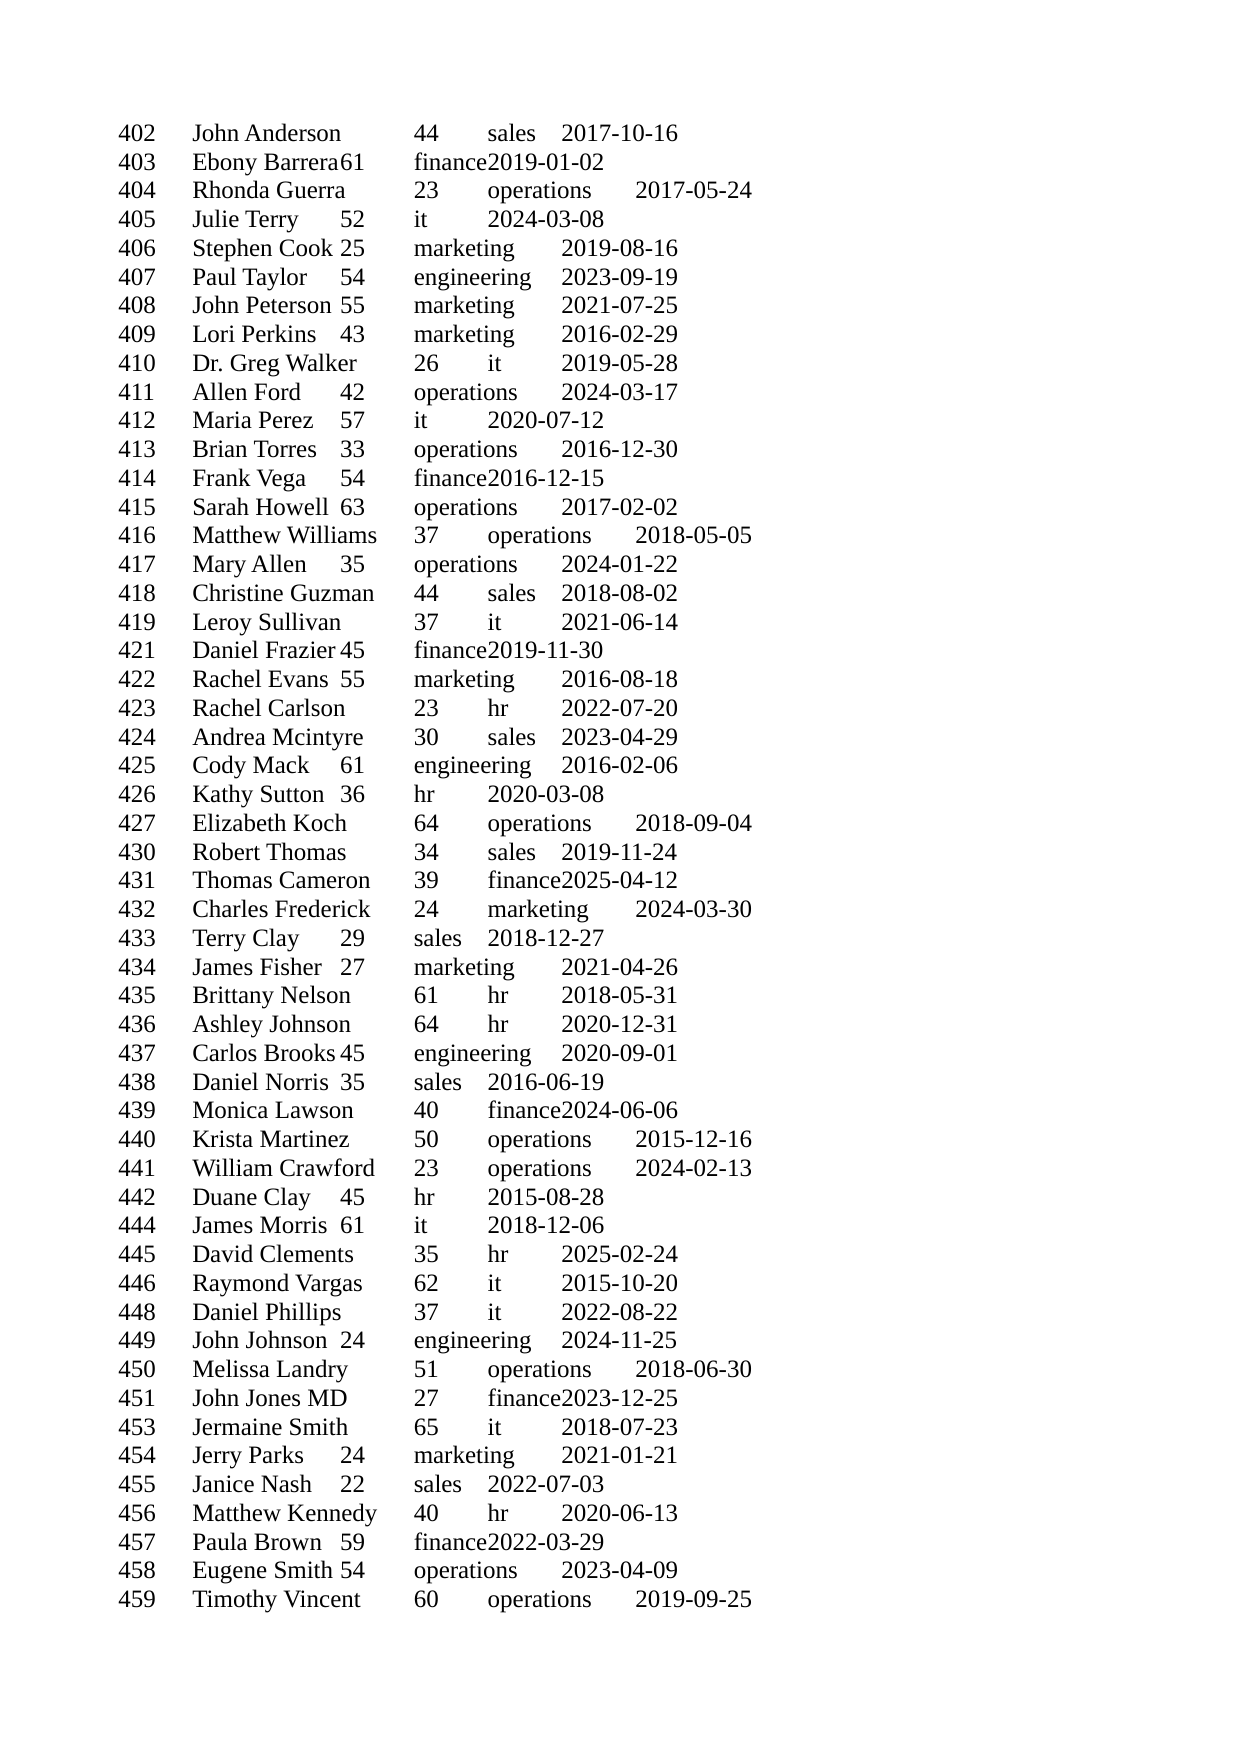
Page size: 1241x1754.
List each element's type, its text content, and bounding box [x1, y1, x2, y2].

text 409 Lori Perkins 43 marketing 2016-02-29 [118, 319, 1122, 348]
text 454 Jerry Parks 24 marketing 2021-01-21 [118, 1441, 1122, 1469]
text 438 Daniel Norris 35 sales 2016-06-19 [118, 1067, 1122, 1096]
text 437 Carlos Brooks 45 engineering 2020-09-01 [118, 1038, 1122, 1067]
text 406 Stephen Cook 25 marketing 2019-08-16 [118, 233, 1122, 262]
text 440 Krista Martinez 50 operations 2015-12-16 [118, 1124, 1122, 1153]
text 431 Thomas Cameron 39 finance 2025-04-12 [118, 866, 1122, 894]
text 432 Charles Frederick 24 marketing 2024-03-30 [118, 894, 1122, 923]
text 448 Daniel Phillips 37 it 2022-08-22 [118, 1297, 1122, 1326]
text 424 Andrea Mcintyre 30 sales 2023-04-29 [118, 722, 1122, 751]
text 446 Raymond Vargas 62 it 2015-10-20 [118, 1268, 1122, 1297]
text 439 Monica Lawson 40 finance 2024-06-06 [118, 1096, 1122, 1124]
text 415 Sarah Howell 63 operations 2017-02-02 [118, 492, 1122, 521]
text 422 Rachel Evans 55 marketing 2016-08-18 [118, 664, 1122, 693]
text 421 Daniel Frazier 45 finance 2019-11-30 [118, 636, 1122, 664]
text 445 David Clements 35 hr 2025-02-24 [118, 1239, 1122, 1268]
text 441 William Crawford 23 operations 2024-02-13 [118, 1153, 1122, 1182]
text 449 John Johnson 24 engineering 2024-11-25 [118, 1326, 1122, 1354]
text 453 Jermaine Smith 65 it 2018-07-23 [118, 1412, 1122, 1441]
text 430 Robert Thomas 34 sales 2019-11-24 [118, 837, 1122, 866]
text 450 Melissa Landry 51 operations 2018-06-30 [118, 1354, 1122, 1383]
text 435 Brittany Nelson 61 hr 2018-05-31 [118, 981, 1122, 1009]
text 436 Ashley Johnson 64 hr 2020-12-31 [118, 1009, 1122, 1038]
text 459 Timothy Vincent 60 operations 2019-09-25 [118, 1584, 1122, 1613]
text 458 Eugene Smith 54 operations 2023-04-09 [118, 1556, 1122, 1584]
text 408 John Peterson 55 marketing 2021-07-25 [118, 291, 1122, 319]
text 442 Duane Clay 45 hr 2015-08-28 [118, 1182, 1122, 1211]
text 418 Christine Guzman 44 sales 2018-08-02 [118, 578, 1122, 607]
text 456 Matthew Kennedy 40 hr 2020-06-13 [118, 1498, 1122, 1527]
text 423 Rachel Carlson 23 hr 2022-07-20 [118, 693, 1122, 722]
text 416 Matthew Williams 37 operations 2018-05-05 [118, 521, 1122, 549]
text 417 Mary Allen 35 operations 2024-01-22 [118, 549, 1122, 578]
text 405 Julie Terry 52 it 2024-03-08 [118, 204, 1122, 233]
text 425 Cody Mack 61 engineering 2016-02-06 [118, 751, 1122, 779]
text 410 Dr. Greg Walker 26 it 2019-05-28 [118, 348, 1122, 377]
text 434 James Fisher 27 marketing 2021-04-26 [118, 952, 1122, 981]
text 404 Rhonda Guerra 23 operations 2017-05-24 [118, 176, 1122, 204]
text 433 Terry Clay 29 sales 2018-12-27 [118, 923, 1122, 952]
text 413 Brian Torres 33 operations 2016-12-30 [118, 434, 1122, 463]
text 412 Maria Perez 57 it 2020-07-12 [118, 406, 1122, 434]
text 414 Frank Vega 54 finance 2016-12-15 [118, 463, 1122, 492]
text 411 Allen Ford 42 operations 2024-03-17 [118, 377, 1122, 406]
text 407 Paul Taylor 54 engineering 2023-09-19 [118, 262, 1122, 291]
text 455 Janice Nash 22 sales 2022-07-03 [118, 1469, 1122, 1498]
text 403 Ebony Barrera 61 finance 2019-01-02 [118, 147, 1122, 176]
text 402 John Anderson 44 sales 2017-10-16 [118, 118, 1122, 147]
text 419 Leroy Sullivan 37 it 2021-06-14 [118, 607, 1122, 636]
text 444 James Morris 61 it 2018-12-06 [118, 1211, 1122, 1239]
text 457 Paula Brown 59 finance 2022-03-29 [118, 1527, 1122, 1556]
text 451 John Jones MD 27 finance 2023-12-25 [118, 1383, 1122, 1412]
text 426 Kathy Sutton 36 hr 2020-03-08 [118, 779, 1122, 808]
text 427 Elizabeth Koch 64 operations 2018-09-04 [118, 808, 1122, 837]
